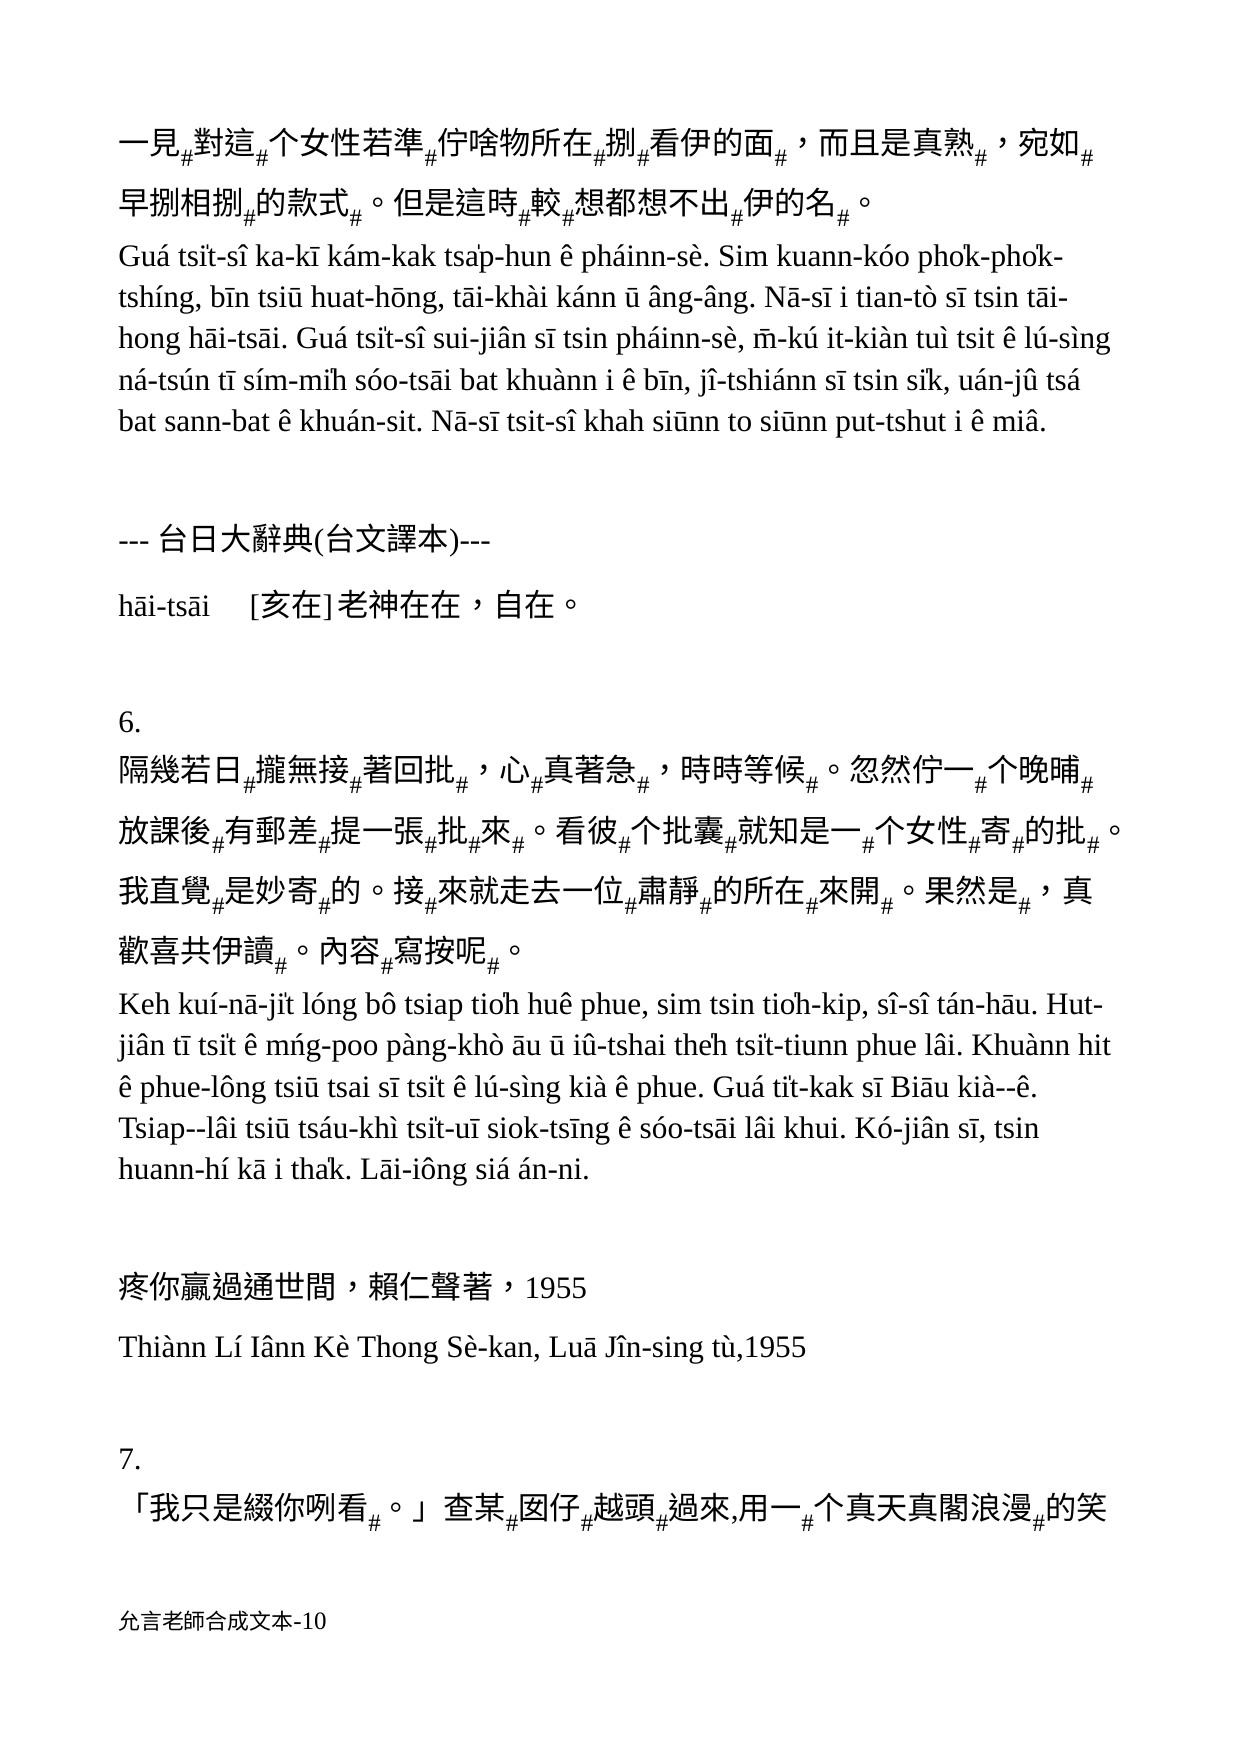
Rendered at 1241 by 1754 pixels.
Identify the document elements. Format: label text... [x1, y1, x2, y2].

text 6. 隔幾若日#攏無接#著回批#，心#真著急#，時時等候#。忽然佇一#个晚晡#放課後#有郵差#提一張#批#來#。看彼#个批囊#就知是一#个女性#寄#的批#。我直覺#是妙寄#的。接#來就走去一位#肅靜#的所在#來開#。果然是#，真歡喜共伊讀#。內容#寫按呢#。 Keh kuí-nā-ji̍t lóng bô tsiap tio̍h huê phue, sim tsin tio̍h-kip, sî-sî tán-hāu. Hut-jiân tī tsi̍t ê mńg-poo pàng-khò āu ū iû-tshai the̍h tsi̍t-tiunn phue lâi. Khuànn hit ê phue-lông tsiū tsai sī tsi̍t ê lú-sìng kià ê phue. Guá ti̍t-kak sī Biāu kià--ê. Tsiap--lâi tsiū tsáu-khì tsi̍t-uī siok-tsīng ê sóo-tsāi lâi khui. Kó-jiân sī, tsin huann-hí kā i tha̍k. Lāi-iông siá án-ni. [118, 703, 1122, 1186]
text hāi-tsāi [亥在] 老神在在，自在。 [118, 580, 1122, 626]
text 一見#對這#个女性若準#佇啥物所在#捌#看伊的面#，而且是真熟#，宛如#早捌相捌#的款式#。但是這時#較#想都想不出#伊的名#。 Guá tsi̍t-sî ka-kī kám-kak tsa̍p-hun ê pháinn-sè. Sim kuann-kóo pho̍k-pho̍k-tshíng, bīn tsiū huat-hōng, tāi-khài kánn ū âng-âng. Nā-sī i tian-tò sī tsin tāi-hong hāi-tsāi. Guá tsi̍t-sî sui-jiân sī tsin pháinn-sè, m̄-kú it-kiàn tuì tsit ê lú-sìng ná-tsún tī sím-mi̍h sóo-tsāi bat khuànn i ê bīn, jî-tshiánn sī tsin si̍k, uán-jû tsá bat sann-bat ê khuán-sit. Nā-sī tsit-sî khah siūnn to siūnn put-tshut i ê miâ. [118, 118, 1122, 438]
text 7. 「我只是綴你咧看#。」查某#囡仔#越頭#過來,用一#个真天真閣浪漫#的笑 [118, 1440, 1122, 1536]
text --- 台日大辭典(台文譯本)--- [118, 514, 1122, 559]
text Thiànn Lí Iânn Kè Thong Sè-kan, Luā Jîn-sing tù,1955 [118, 1328, 1122, 1364]
text 疼你贏過通世間，賴仁聲著，1955 [118, 1262, 1122, 1307]
